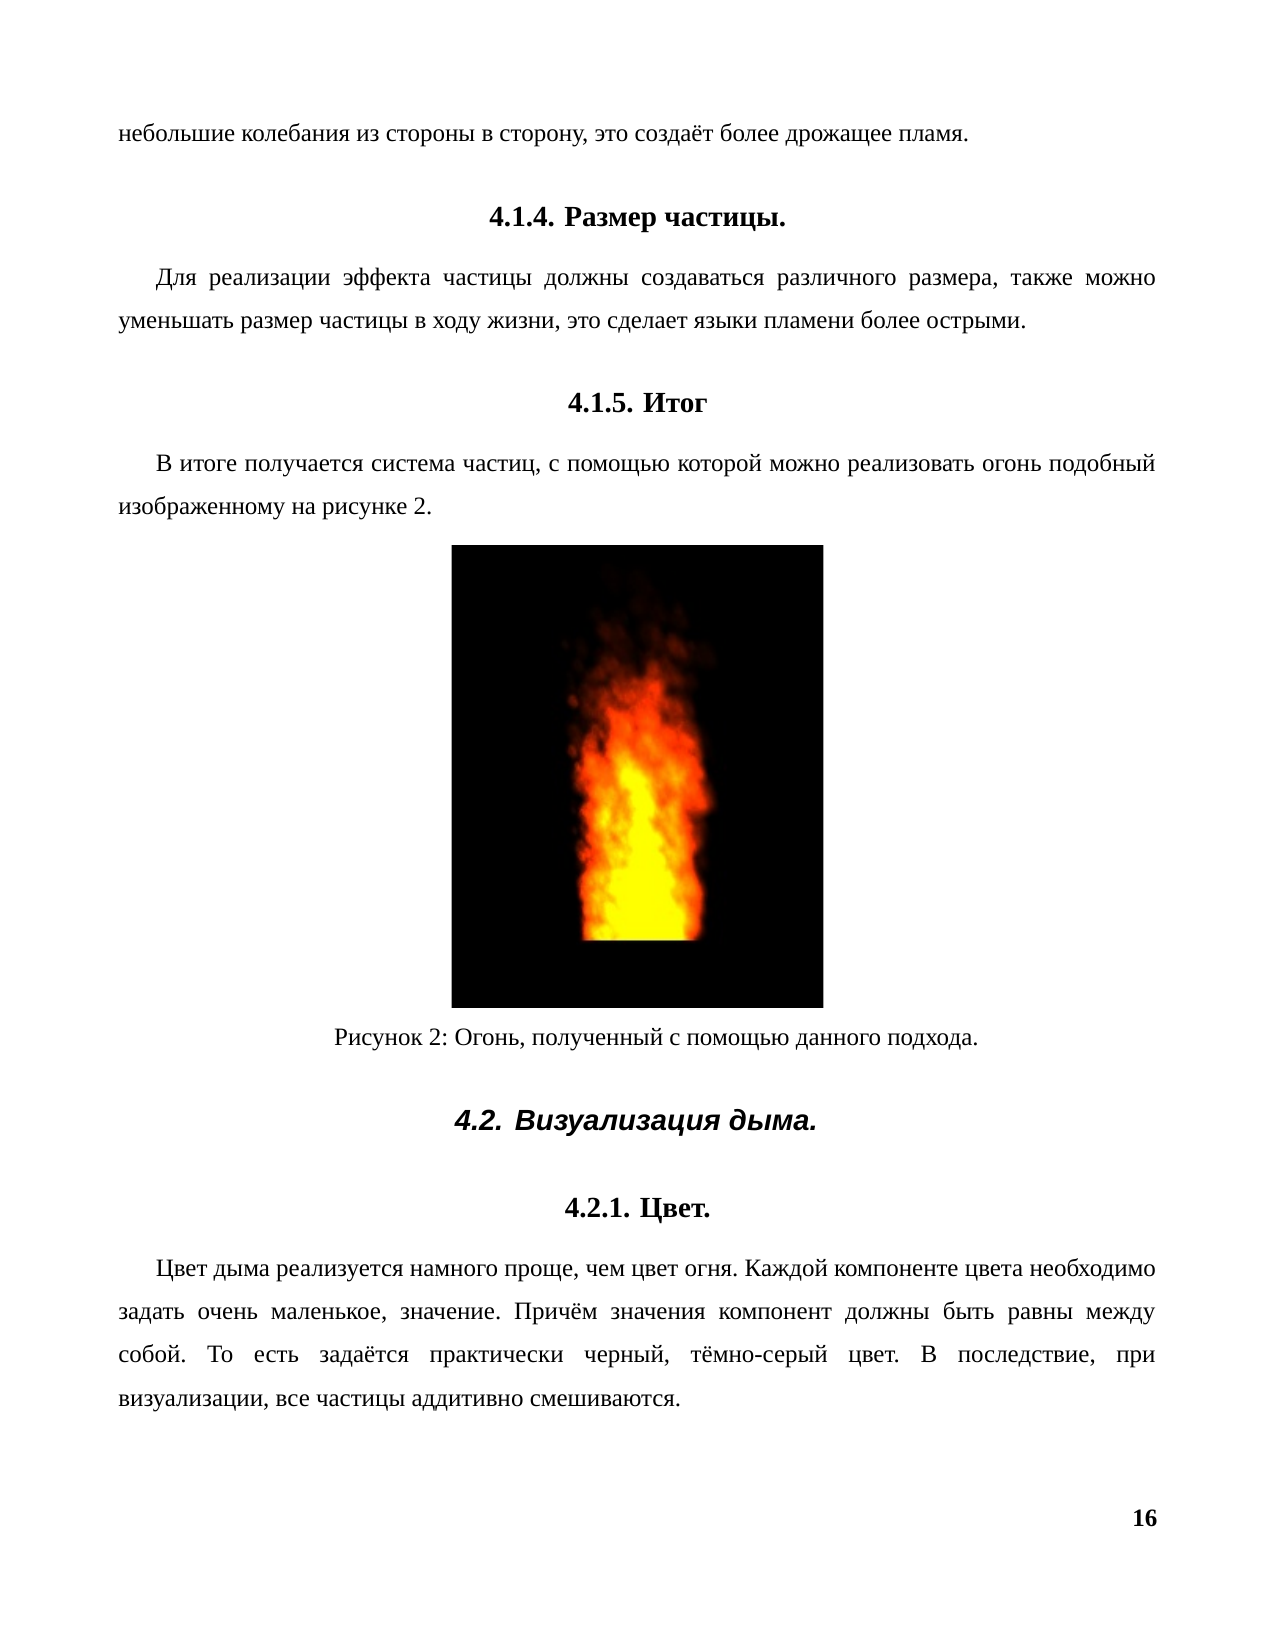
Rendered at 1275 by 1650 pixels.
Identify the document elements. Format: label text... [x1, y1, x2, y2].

subtitle Цвет. [118, 1191, 1157, 1224]
text Цвет дыма реализуется намного проще, чем цвет огня. Каждой компоненте цвета необходимо задать очень маленькое, значение. Причём значения компонент должны быть равны между собой. То есть задаётся практически черный, тёмно-серый цвет. В последствие, при визуализации, все частицы аддитивно смешиваются. [118, 1253, 1157, 1411]
subtitle Визуализация дыма. [118, 1103, 1157, 1136]
text Рисунок 2: Огонь, полученный с помощью данного подхода. [118, 547, 1157, 1051]
subtitle Размер частицы. [118, 199, 1157, 232]
text В итоге получается система частиц, с помощью которой можно реализовать огонь подобный изображенному на рисунке 2. [118, 448, 1157, 520]
picture [451, 545, 824, 1008]
text небольшие колебания из стороны в сторону, это создаёт более дрожащее пламя. [118, 118, 1157, 147]
subtitle Итог [118, 385, 1157, 419]
text Для реализации эффекта частицы должны создаваться различного размера, также можно уменьшать размер частицы в ходу жизни, это сделает языки пламени более острыми. [118, 262, 1157, 333]
